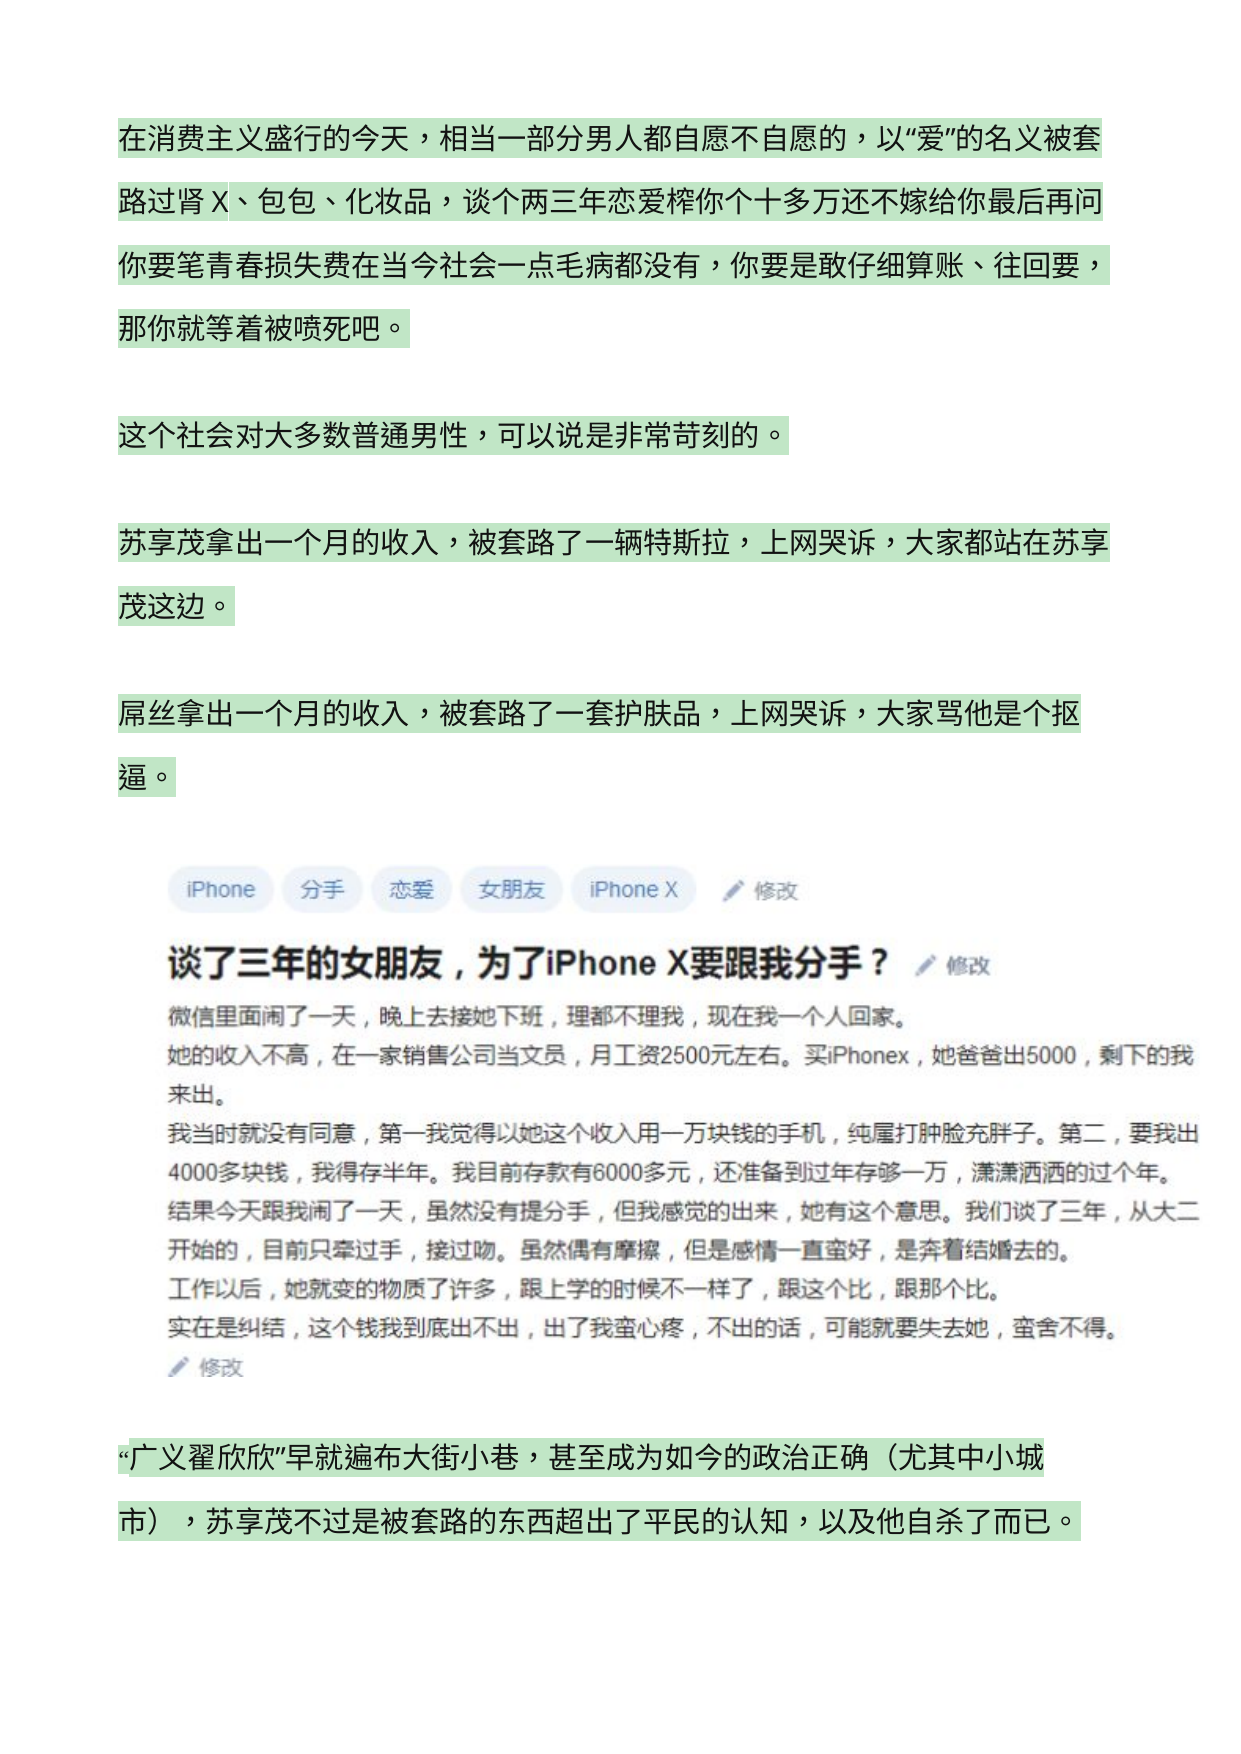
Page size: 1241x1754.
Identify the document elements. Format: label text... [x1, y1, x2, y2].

picture [118, 864, 1241, 1377]
text 在消费主义盛行的今天，相当一部分男人都自愿不自愿的，以“爱”的名义被套路过肾X、包包、化妆品，谈个两三年恋爱榨你个十多万还不嫁给你最后再问你要笔青春损失费在当今社会一点毛病都没有，你要是敢仔细算账、往回要，那你就等着被喷死吧。 [118, 118, 1122, 348]
text “广义翟欣欣”早就遍布大街小巷，甚至成为如今的政治正确（尤其中小城市），苏享茂不过是被套路的东西超出了平民的认知，以及他自杀了而已。 [118, 1437, 1122, 1541]
text 屌丝拿出一个月的收入，被套路了一套护肤品，上网哭诉，大家骂他是个抠逼。 [118, 693, 1122, 797]
text 这个社会对大多数普通男性，可以说是非常苛刻的。 [118, 416, 1122, 455]
text 苏享茂拿出一个月的收入，被套路了一辆特斯拉，上网哭诉，大家都站在苏享茂这边。 [118, 523, 1122, 626]
